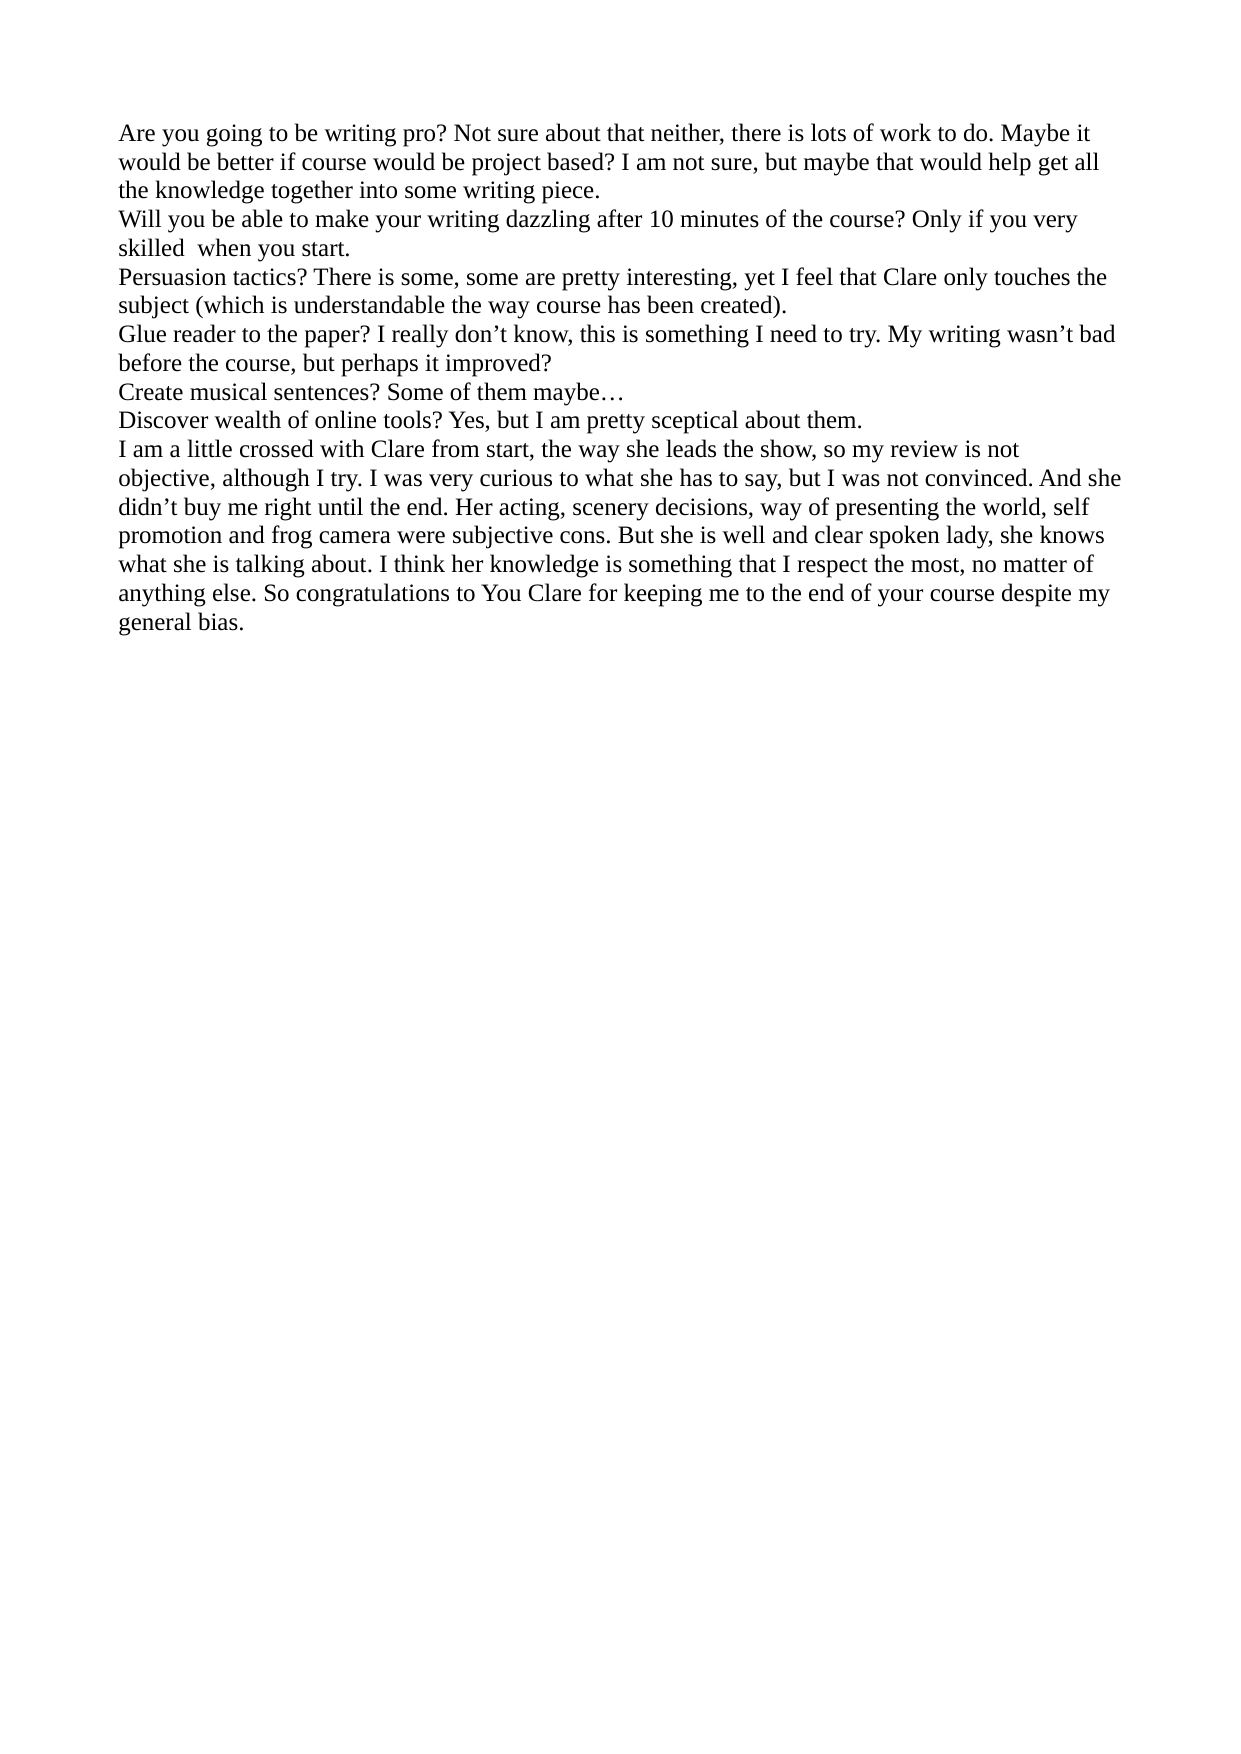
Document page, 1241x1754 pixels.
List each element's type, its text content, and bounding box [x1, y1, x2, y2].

text I am a little crossed with Clare from start, the way she leads the show, so my review is not objective, although I try. I was very curious to what she has to say, but I was not convinced. And she didn’t buy me right until the end. Her acting, scenery decisions, way of presenting the world, self promotion and frog camera were subjective cons. But she is well and clear spoken lady, she knows what she is talking about. I think her knowledge is something that I respect the most, no matter of anything else. So congratulations to You Clare for keeping me to the end of your course despite my general bias. [118, 434, 1122, 636]
text Will you be able to make your writing dazzling after 10 minutes of the course? Only if you very skilled when you start. [118, 204, 1122, 262]
text Are you going to be writing pro? Not sure about that neither, there is lots of work to do. Maybe it would be better if course would be project based? I am not sure, but maybe that would help get all the knowledge together into some writing piece. [118, 118, 1122, 204]
text Create musical sentences? Some of them maybe… [118, 377, 1122, 406]
text Persuasion tactics? There is some, some are pretty interesting, yet I feel that Clare only touches the subject (which is understandable the way course has been created). [118, 262, 1122, 319]
text Discover wealth of online tools? Yes, but I am pretty sceptical about them. [118, 406, 1122, 434]
text Glue reader to the paper? I really don’t know, this is something I need to try. My writing wasn’t bad before the course, but perhaps it improved? [118, 319, 1122, 377]
